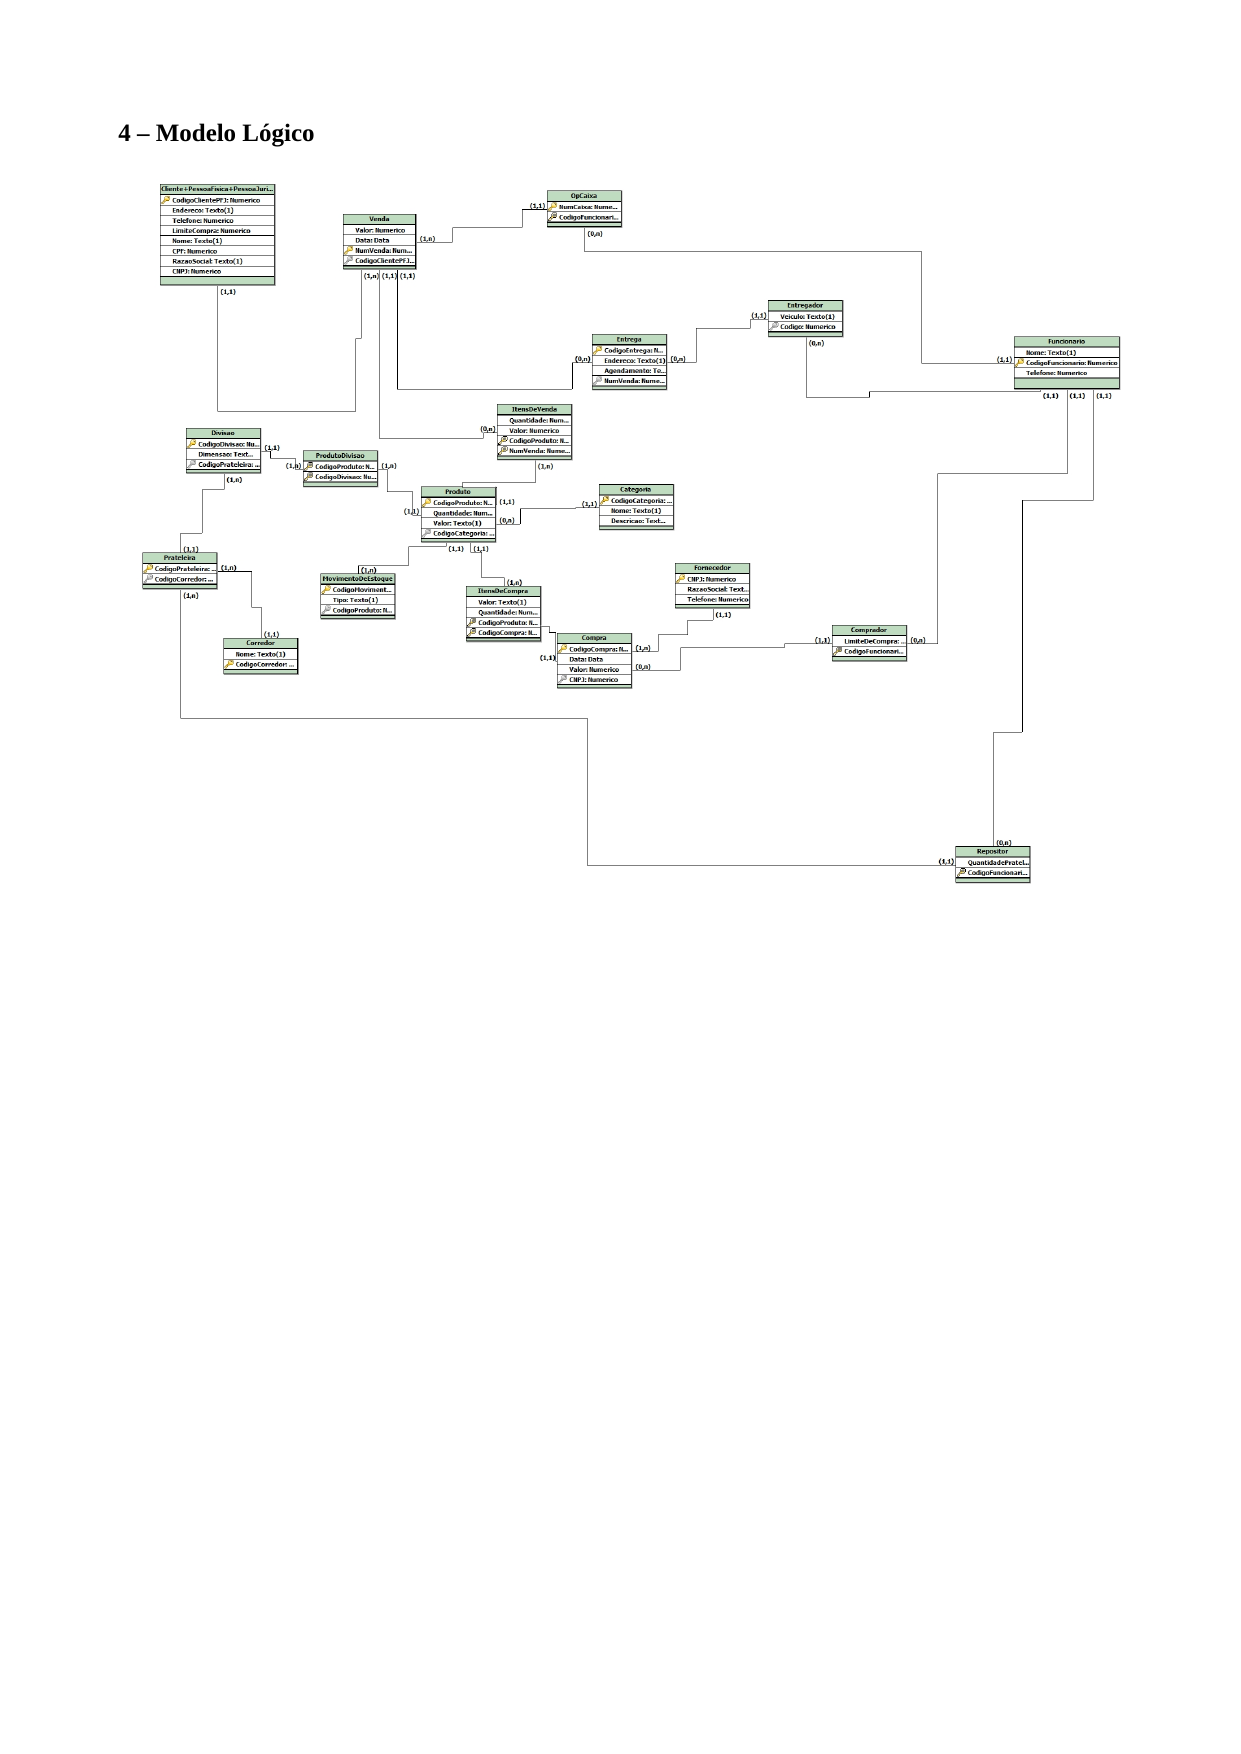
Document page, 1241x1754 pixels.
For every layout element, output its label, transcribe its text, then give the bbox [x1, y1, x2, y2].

text 4 – Modelo Lógico [118, 118, 1122, 147]
picture [118, 161, 1123, 886]
